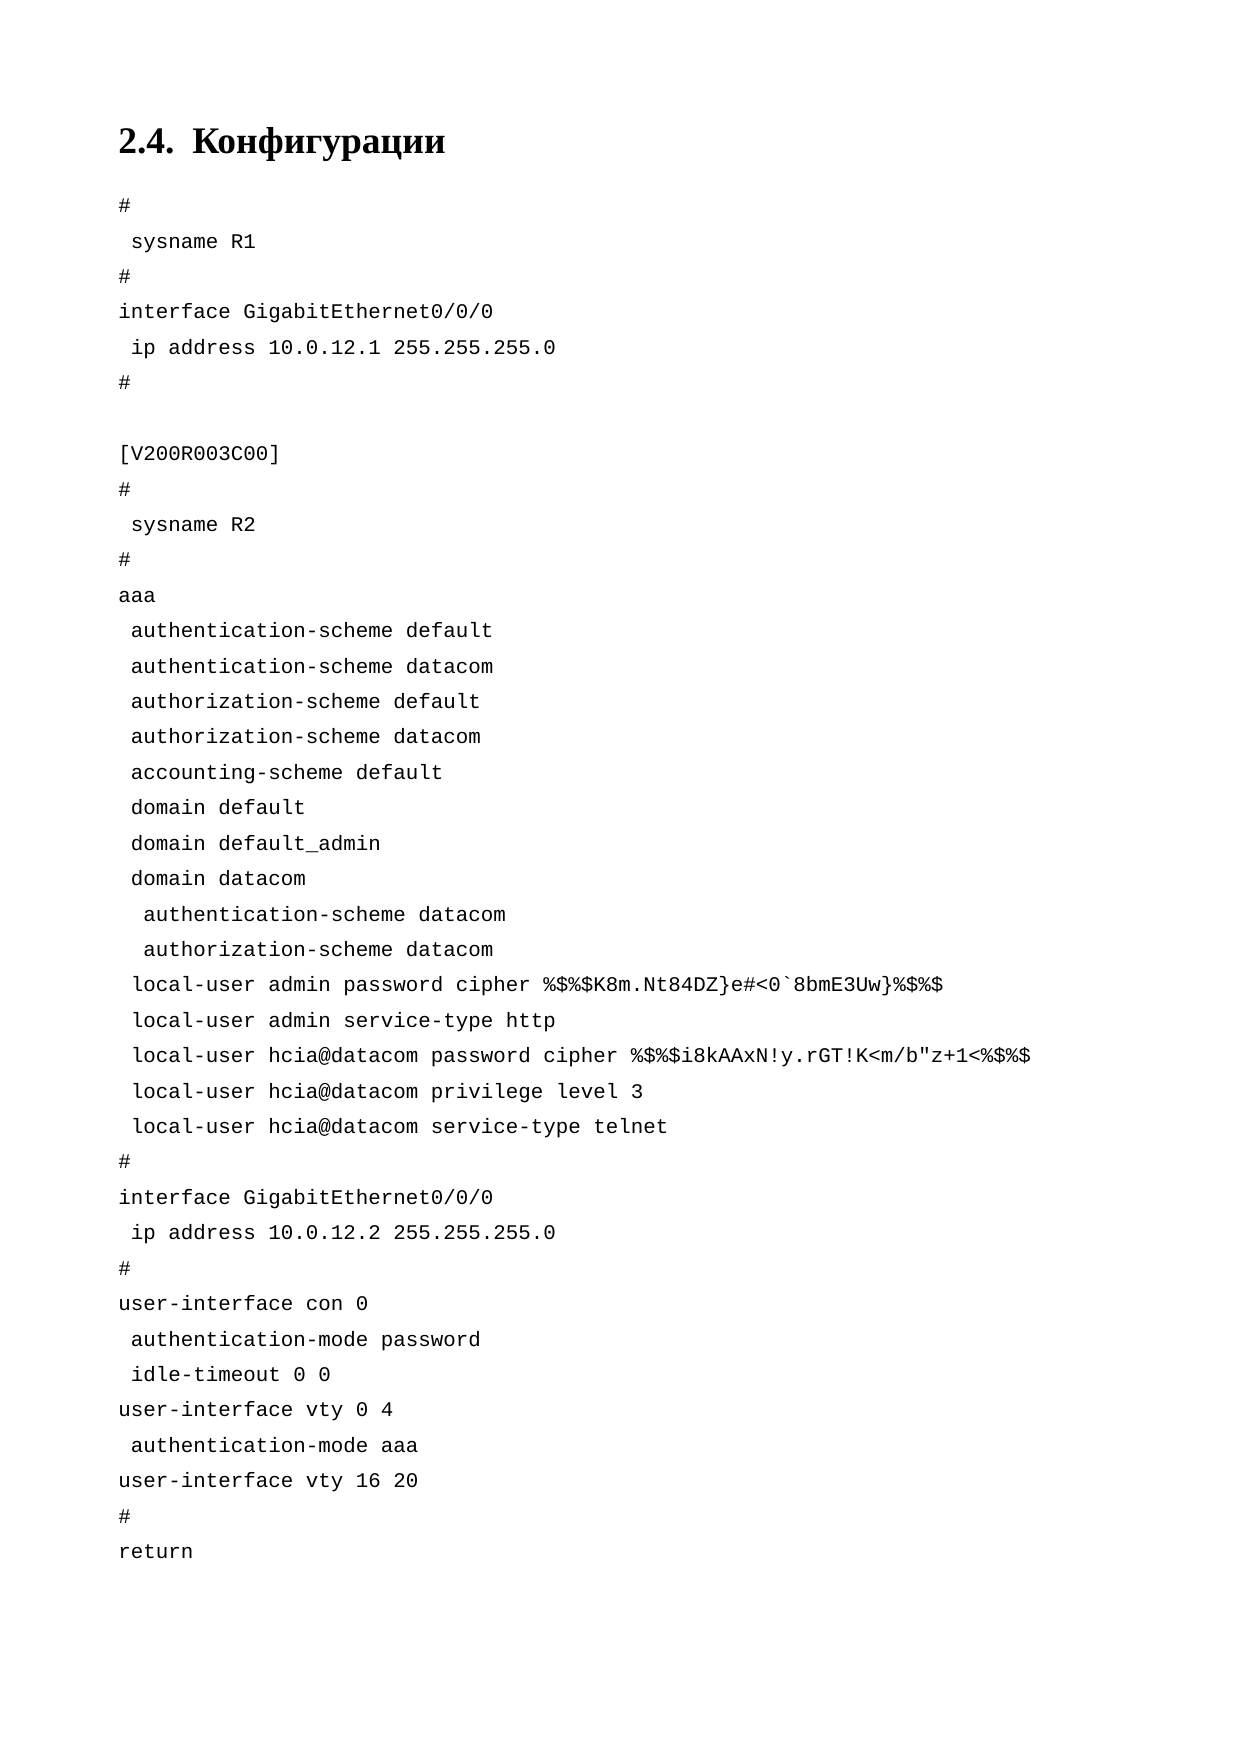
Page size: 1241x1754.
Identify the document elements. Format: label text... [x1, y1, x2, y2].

text return [118, 1541, 1122, 1565]
text domain datacom [118, 868, 1122, 892]
text authorization-scheme datacom [118, 727, 1122, 750]
text # [118, 479, 1122, 502]
text authentication-scheme default [118, 620, 1122, 644]
text sysname R2 [118, 514, 1122, 538]
text idle-timeout 0 0 [118, 1364, 1122, 1388]
text ip address 10.0.12.2 255.255.255.0 [118, 1222, 1122, 1246]
text aaa [118, 585, 1122, 608]
text local-user admin service-type http [118, 1010, 1122, 1033]
text ip address 10.0.12.1 255.255.255.0 [118, 337, 1122, 361]
text # [118, 372, 1122, 396]
text domain default_admin [118, 833, 1122, 856]
text interface GigabitEthernet0/0/0 [118, 302, 1122, 325]
text authorization-scheme default [118, 691, 1122, 715]
text authentication-scheme datacom [118, 904, 1122, 927]
text # [118, 195, 1122, 219]
text sysname R1 [118, 231, 1122, 254]
text local-user hcia@datacom privilege level 3 [118, 1081, 1122, 1104]
text user-interface vty 0 4 [118, 1399, 1122, 1423]
text [V200R003C00] [118, 443, 1122, 467]
text authorization-scheme datacom [118, 939, 1122, 963]
text interface GigabitEthernet0/0/0 [118, 1187, 1122, 1211]
text # [118, 266, 1122, 290]
text authentication-mode password [118, 1329, 1122, 1352]
text # [118, 1258, 1122, 1281]
text local-user hcia@datacom password cipher %$%$i8kAAxN!y.rGT!K<m/b"z+1<%$%$ [118, 1045, 1122, 1069]
text local-user admin password cipher %$%$K8m.Nt84DZ}e#<0`8bmE3Uw}%$%$ [118, 974, 1122, 998]
text # [118, 1506, 1122, 1529]
text user-interface vty 16 20 [118, 1470, 1122, 1494]
subtitle Конфигурации [118, 118, 1122, 161]
text # [118, 1152, 1122, 1175]
text user-interface con 0 [118, 1293, 1122, 1317]
text authentication-scheme datacom [118, 656, 1122, 679]
text domain default [118, 797, 1122, 821]
text local-user hcia@datacom service-type telnet [118, 1116, 1122, 1140]
text # [118, 549, 1122, 573]
text accounting-scheme default [118, 762, 1122, 786]
text authentication-mode aaa [118, 1435, 1122, 1458]
